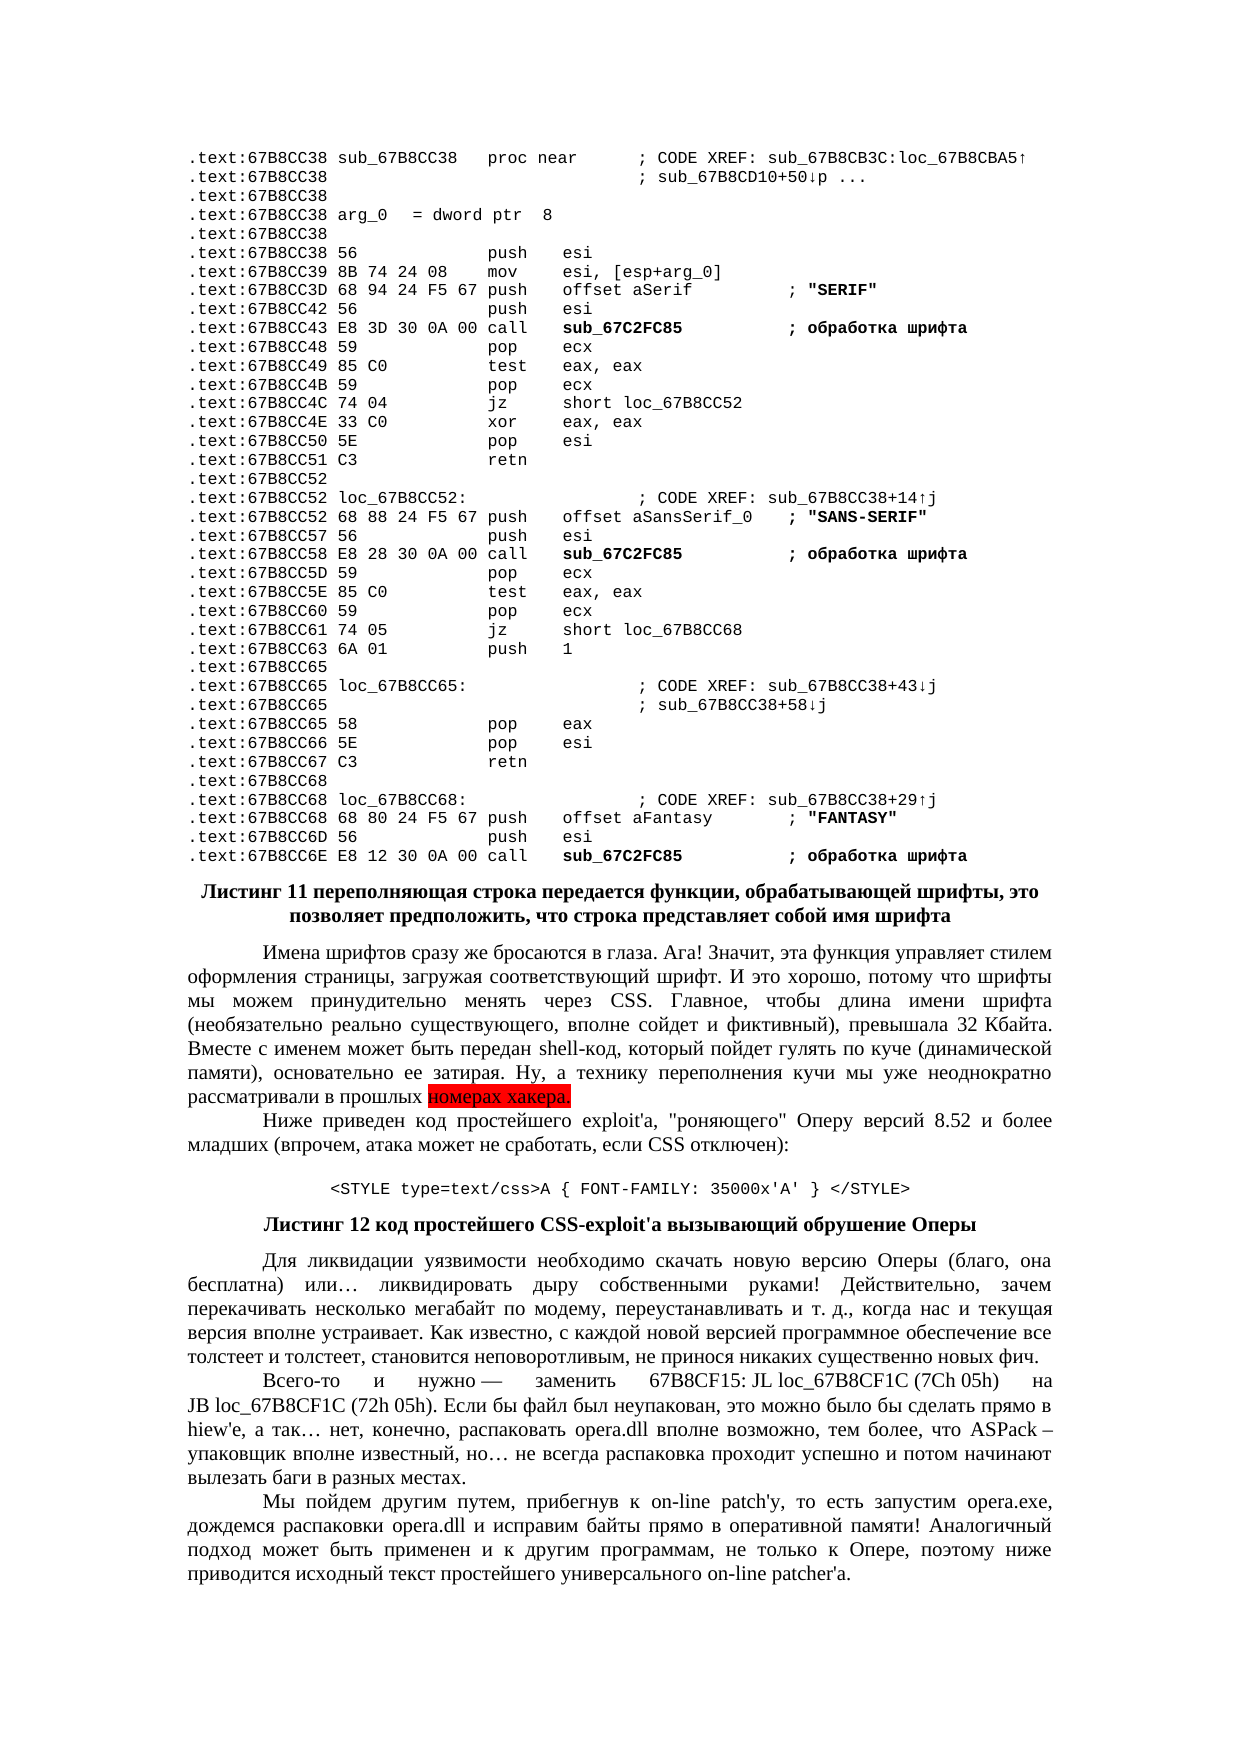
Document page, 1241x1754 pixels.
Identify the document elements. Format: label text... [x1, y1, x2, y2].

text .text:67B8CC38 ; sub_67B8CD10+50↓p ... [187, 169, 1053, 188]
text .text:67B8CC68 loc_67B8CC68: ; CODE XREF: sub_67B8CC38+29↑j [187, 791, 1053, 810]
text Листинг 11 переполняющая строка передается функции, обрабатывающей шрифты, это позволяет предположить, что строка представляет собой имя шрифта [187, 879, 1053, 927]
text .text:67B8CC65 58 pop eax [187, 716, 1053, 734]
text Листинг 12 код простейшего CSS-exploit'а вызывающий обрушение Оперы [187, 1212, 1053, 1236]
text .text:67B8CC38 [187, 188, 1053, 207]
text .text:67B8CC52 loc_67B8CC52: ; CODE XREF: sub_67B8CC38+14↑j [187, 489, 1053, 508]
text .text:67B8CC4E 33 C0 xor eax, eax [187, 414, 1053, 433]
text .text:67B8CC52 68 88 24 F5 67 push offset aSansSerif_0 ; "SANS-SERIF" [187, 508, 1053, 527]
text .text:67B8CC63 6A 01 push 1 [187, 640, 1053, 659]
text Имена шрифтов сразу же бросаются в глаза. Ага! Значит, эта функция управляет стилем оформления страницы, загружая соответствующий шрифт. И это хорошо, потому что шрифты мы можем принудительно менять через CSS. Главное, чтобы длина имени шрифта (необязательно реально существующего, вполне сойдет и фиктивный), превышала 32 Кбайта. Вместе с именем может быть передан shell-код, который пойдет гулять по куче (динамической памяти), основательно ее затирая. Ну, а технику переполнения кучи мы уже неоднократно рассматривали в прошлых номерах хакера. [187, 939, 1053, 1108]
text .text:67B8CC38 sub_67B8CC38 proc near ; CODE XREF: sub_67B8CB3C:loc_67B8CBA5↑ [187, 150, 1053, 169]
text .text:67B8CC3D 68 94 24 F5 67 push offset aSerif ; "SERIF" [187, 282, 1053, 301]
text .text:67B8CC66 5E pop esi [187, 734, 1053, 753]
text .text:67B8CC58 E8 28 30 0A 00 call sub_67C2FC85 ; обработка шрифта [187, 546, 1053, 565]
text .text:67B8CC57 56 push esi [187, 527, 1053, 546]
text Всего-то и нужно — заменить 67B8CF15: JL loc_67B8CF1C (7Ch 05h) на JB loc_67B8CF1C (72h 05h). Если бы файл был неупакован, это можно было бы сделать прямо в hiew'е, а так… нет, конечно, распаковать opera.dll вполне возможно, тем более, что ASPack – упаковщик вполне известный, но… не всегда распаковка проходит успешно и потом начинают вылезать баги в разных местах. [187, 1368, 1053, 1489]
text .text:67B8CC6D 56 push esi [187, 829, 1053, 848]
text .text:67B8CC52 [187, 471, 1053, 489]
text .text:67B8CC4C 74 04 jz short loc_67B8CC52 [187, 395, 1053, 414]
text .text:67B8CC61 74 05 jz short loc_67B8CC68 [187, 621, 1053, 640]
text .text:67B8CC6E E8 12 30 0A 00 call sub_67C2FC85 ; обработка шрифта [187, 848, 1053, 866]
text .text:67B8CC39 8B 74 24 08 mov esi, [esp+arg_0] [187, 263, 1053, 282]
text Мы пойдем другим путем, прибегнув к on-line patch'у, то есть запустим opera.exe, дождемся распаковки opera.dll и исправим байты прямо в оперативной памяти! Аналогичный подход может быть применен и к другим программам, не только к Опере, поэтому ниже приводится исходный текст простейшего универсального on-line patсher'а. [187, 1489, 1053, 1585]
text .text:67B8CC5D 59 pop ecx [187, 565, 1053, 584]
text .text:67B8CC50 5E pop esi [187, 433, 1053, 452]
text .text:67B8CC38 [187, 225, 1053, 244]
text .text:67B8CC68 [187, 772, 1053, 791]
text .text:67B8CC65 [187, 659, 1053, 678]
text .text:67B8CC43 E8 3D 30 0A 00 call sub_67C2FC85 ; обработка шрифта [187, 320, 1053, 338]
text .text:67B8CC42 56 push esi [187, 301, 1053, 320]
text .text:67B8CC49 85 C0 test eax, eax [187, 357, 1053, 376]
text .text:67B8CC65 ; sub_67B8CC38+58↓j [187, 697, 1053, 716]
text Ниже приведен код простейшего exploit'а, "роняющего" Оперу версий 8.52 и более младших (впрочем, атака может не сработать, если CSS отключен): [187, 1108, 1053, 1156]
text .text:67B8CC65 loc_67B8CC65: ; CODE XREF: sub_67B8CC38+43↓j [187, 678, 1053, 697]
text <STYLE type=text/css>A { FONT-FAMILY: 35000x'A' } </STYLE> [187, 1180, 1053, 1199]
text .text:67B8CC5E 85 C0 test eax, eax [187, 584, 1053, 602]
text .text:67B8CC51 C3 retn [187, 452, 1053, 471]
text .text:67B8CC60 59 pop ecx [187, 602, 1053, 621]
text .text:67B8CC48 59 pop ecx [187, 338, 1053, 357]
text .text:67B8CC38 arg_0 = dword ptr 8 [187, 207, 1053, 225]
text .text:67B8CC67 C3 retn [187, 753, 1053, 772]
text Для ликвидации уязвимости необходимо скачать новую версию Оперы (благо, она бесплатна) или… ликвидировать дыру собственными руками! Действительно, зачем перекачивать несколько мегабайт по модему, переустанавливать и т. д., когда нас и текущая версия вполне устраивает. Как известно, с каждой новой версией программное обеспечение все толстеет и толстеет, становится неповоротливым, не принося никаких существенно новых фич. [187, 1248, 1053, 1368]
text .text:67B8CC38 56 push esi [187, 244, 1053, 263]
text .text:67B8CC68 68 80 24 F5 67 push offset aFantasy ; "FANTASY" [187, 810, 1053, 829]
text .text:67B8CC4B 59 pop ecx [187, 376, 1053, 395]
